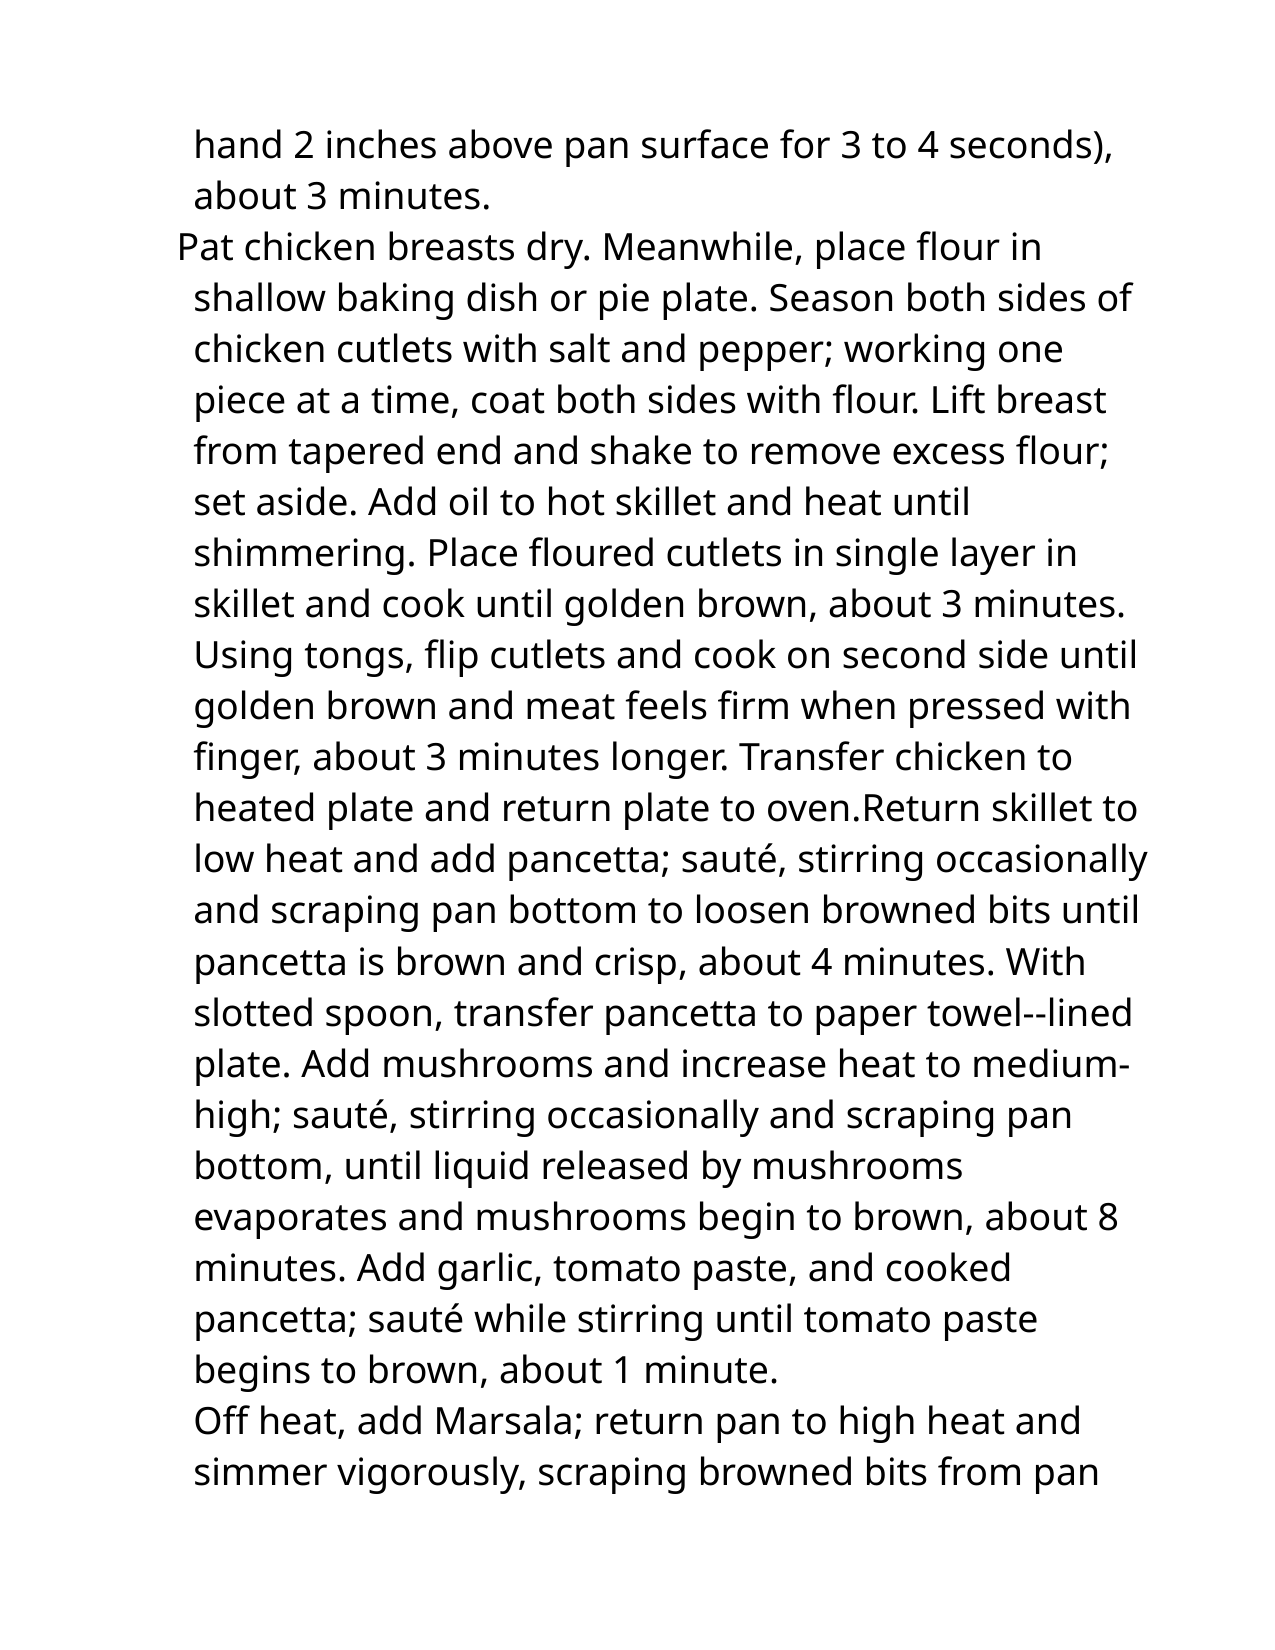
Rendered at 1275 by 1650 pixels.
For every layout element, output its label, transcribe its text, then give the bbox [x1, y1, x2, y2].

text hand 2 inches above pan surface for 3 to 4 seconds), about 3 minutes. [118, 118, 1157, 220]
text Pat chicken breasts dry. Meanwhile, place flour in shallow baking dish or pie plate. Season both sides of chicken cutlets with salt and pepper; working one piece at a time, coat both sides with flour. Lift breast from tapered end and shake to remove excess flour; set aside. Add oil to hot skillet and heat until shimmering. Place floured cutlets in single layer in skillet and cook until golden brown, about 3 minutes. Using tongs, flip cutlets and cook on second side until golden brown and meat feels firm when pressed with finger, about 3 minutes longer. Transfer chicken to heated plate and return plate to oven.Return skillet to low heat and add pancetta; sauté, stirring occasionally and scraping pan bottom to loosen browned bits until pancetta is brown and crisp, about 4 minutes. With slotted spoon, transfer pancetta to paper towel--lined plate. Add mushrooms and increase heat to medium-high; sauté, stirring occasionally and scraping pan bottom, until liquid released by mushrooms evaporates and mushrooms begin to brown, about 8 minutes. Add garlic, tomato paste, and cooked pancetta; sauté while stirring until tomato paste begins to brown, about 1 minute. [118, 220, 1157, 1394]
list Off heat, add Marsala; return pan to high heat and simmer vigorously, scraping browned bits from pan [118, 1394, 1157, 1496]
